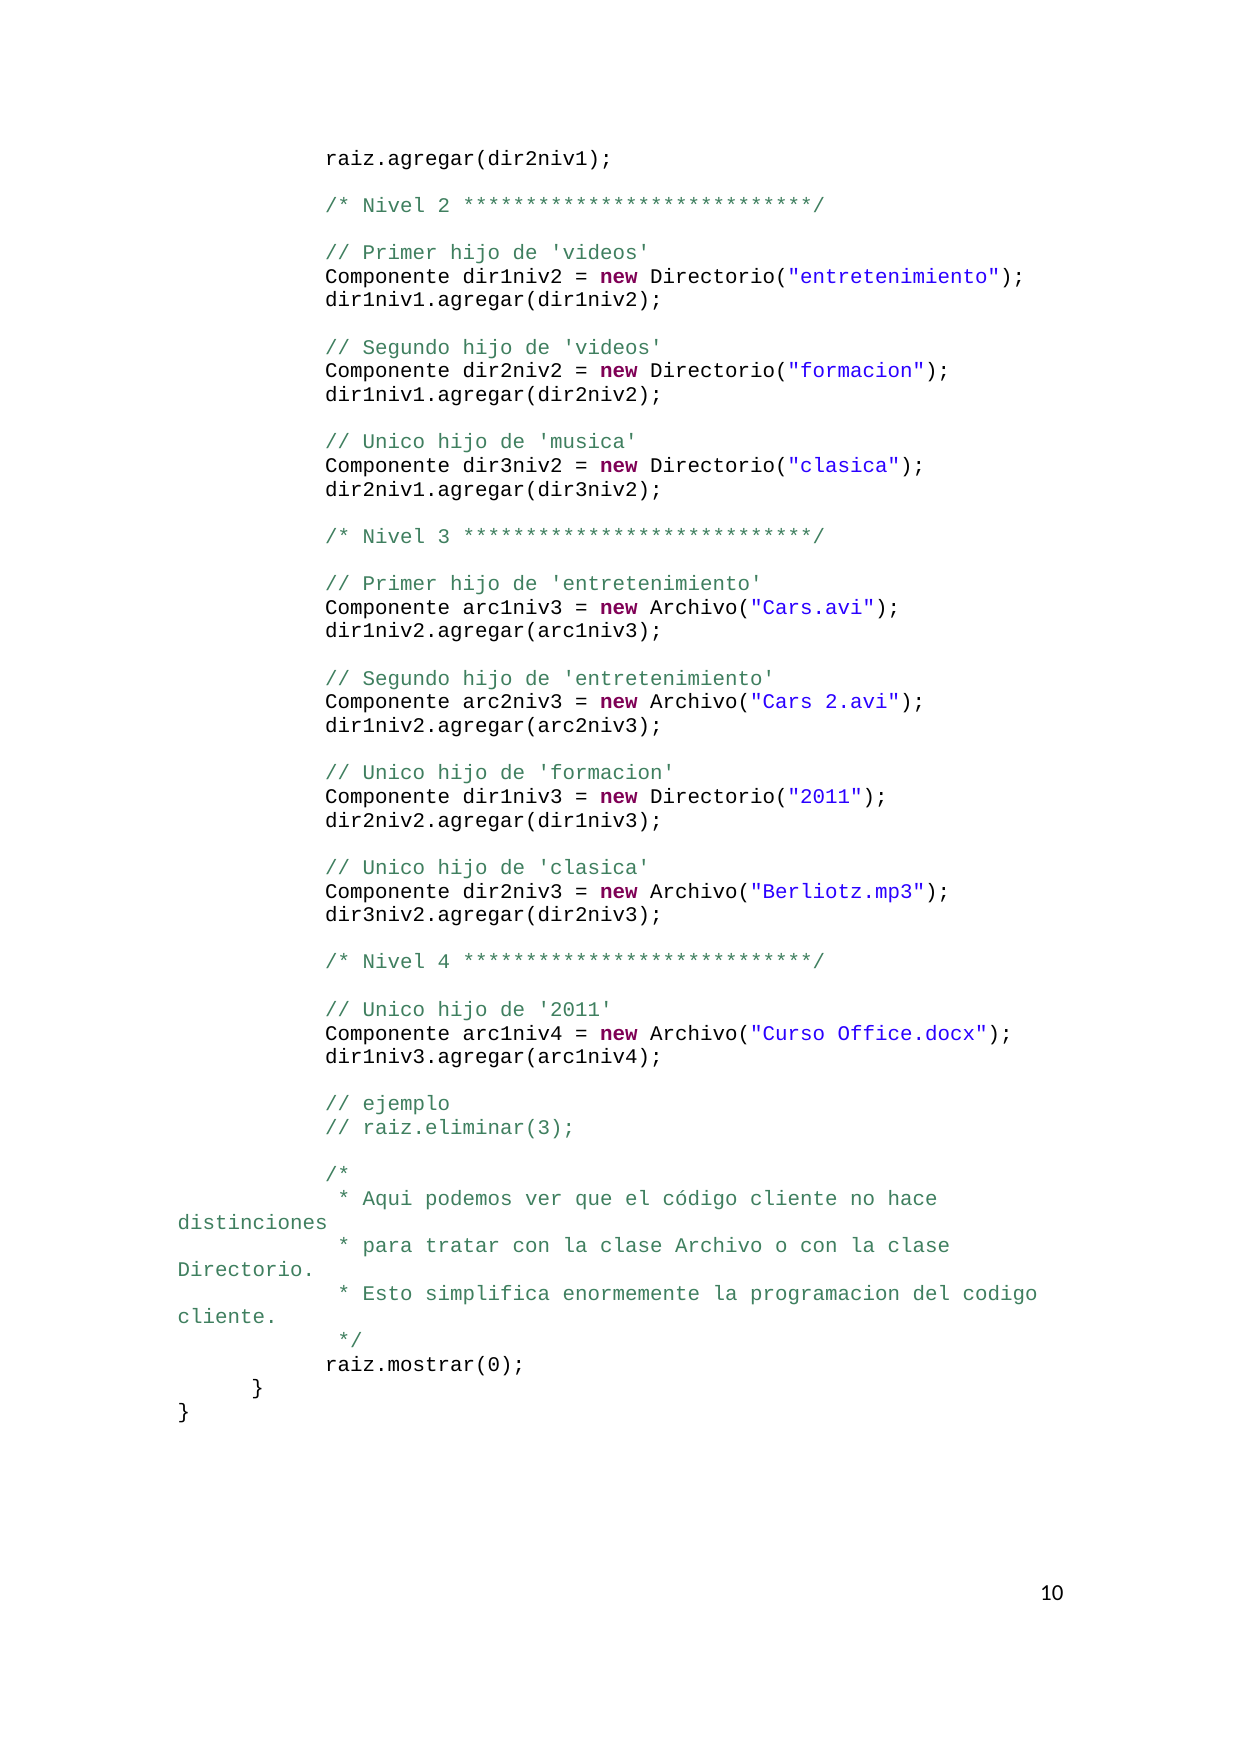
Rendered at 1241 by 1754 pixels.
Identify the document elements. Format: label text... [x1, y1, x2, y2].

text /* Nivel 2 ****************************/ [177, 195, 1063, 218]
text * Esto simplifica enormemente la programacion del codigo cliente. [177, 1283, 1063, 1330]
text raiz.mostrar(0); [177, 1353, 1063, 1377]
text } [177, 1401, 1063, 1424]
text // Primer hijo de 'entretenimiento' [177, 573, 1063, 597]
text Componente dir2niv2 = new Directorio("formacion"); [177, 360, 1063, 384]
text Componente dir3niv2 = new Directorio("clasica"); [177, 455, 1063, 479]
text dir1niv3.agregar(arc1niv4); [177, 1046, 1063, 1070]
text Componente dir2niv3 = new Archivo("Berliotz.mp3"); [177, 881, 1063, 904]
text raiz.agregar(dir2niv1); [177, 148, 1063, 171]
text * para tratar con la clase Archivo o con la clase Directorio. [177, 1235, 1063, 1283]
text /* Nivel 3 ****************************/ [177, 526, 1063, 549]
text // Segundo hijo de 'videos' [177, 337, 1063, 360]
text /* Nivel 4 ****************************/ [177, 952, 1063, 975]
text // Primer hijo de 'videos' [177, 242, 1063, 266]
text dir1niv2.agregar(arc1niv3); [177, 621, 1063, 644]
text } [177, 1377, 1063, 1401]
text // Unico hijo de '2011' [177, 999, 1063, 1022]
text // Unico hijo de 'clasica' [177, 857, 1063, 881]
text dir3niv2.agregar(dir2niv3); [177, 904, 1063, 928]
text Componente arc2niv3 = new Archivo("Cars 2.avi"); [177, 691, 1063, 715]
text // Unico hijo de 'musica' [177, 431, 1063, 455]
text // Unico hijo de 'formacion' [177, 762, 1063, 786]
text dir2niv2.agregar(dir1niv3); [177, 810, 1063, 833]
text dir1niv1.agregar(dir1niv2); [177, 289, 1063, 313]
text Componente arc1niv3 = new Archivo("Cars.avi"); [177, 597, 1063, 621]
text Componente dir1niv3 = new Directorio("2011"); [177, 786, 1063, 810]
text // raiz.eliminar(3); [177, 1117, 1063, 1141]
text Componente arc1niv4 = new Archivo("Curso Office.docx"); [177, 1022, 1063, 1046]
text Componente dir1niv2 = new Directorio("entretenimiento"); [177, 266, 1063, 289]
text // Segundo hijo de 'entretenimiento' [177, 668, 1063, 691]
text dir1niv1.agregar(dir2niv2); [177, 384, 1063, 408]
text dir2niv1.agregar(dir3niv2); [177, 479, 1063, 502]
text // ejemplo [177, 1093, 1063, 1117]
text * Aqui podemos ver que el código cliente no hace distinciones [177, 1188, 1063, 1235]
text */ [177, 1330, 1063, 1353]
text /* [177, 1164, 1063, 1188]
text dir1niv2.agregar(arc2niv3); [177, 715, 1063, 739]
